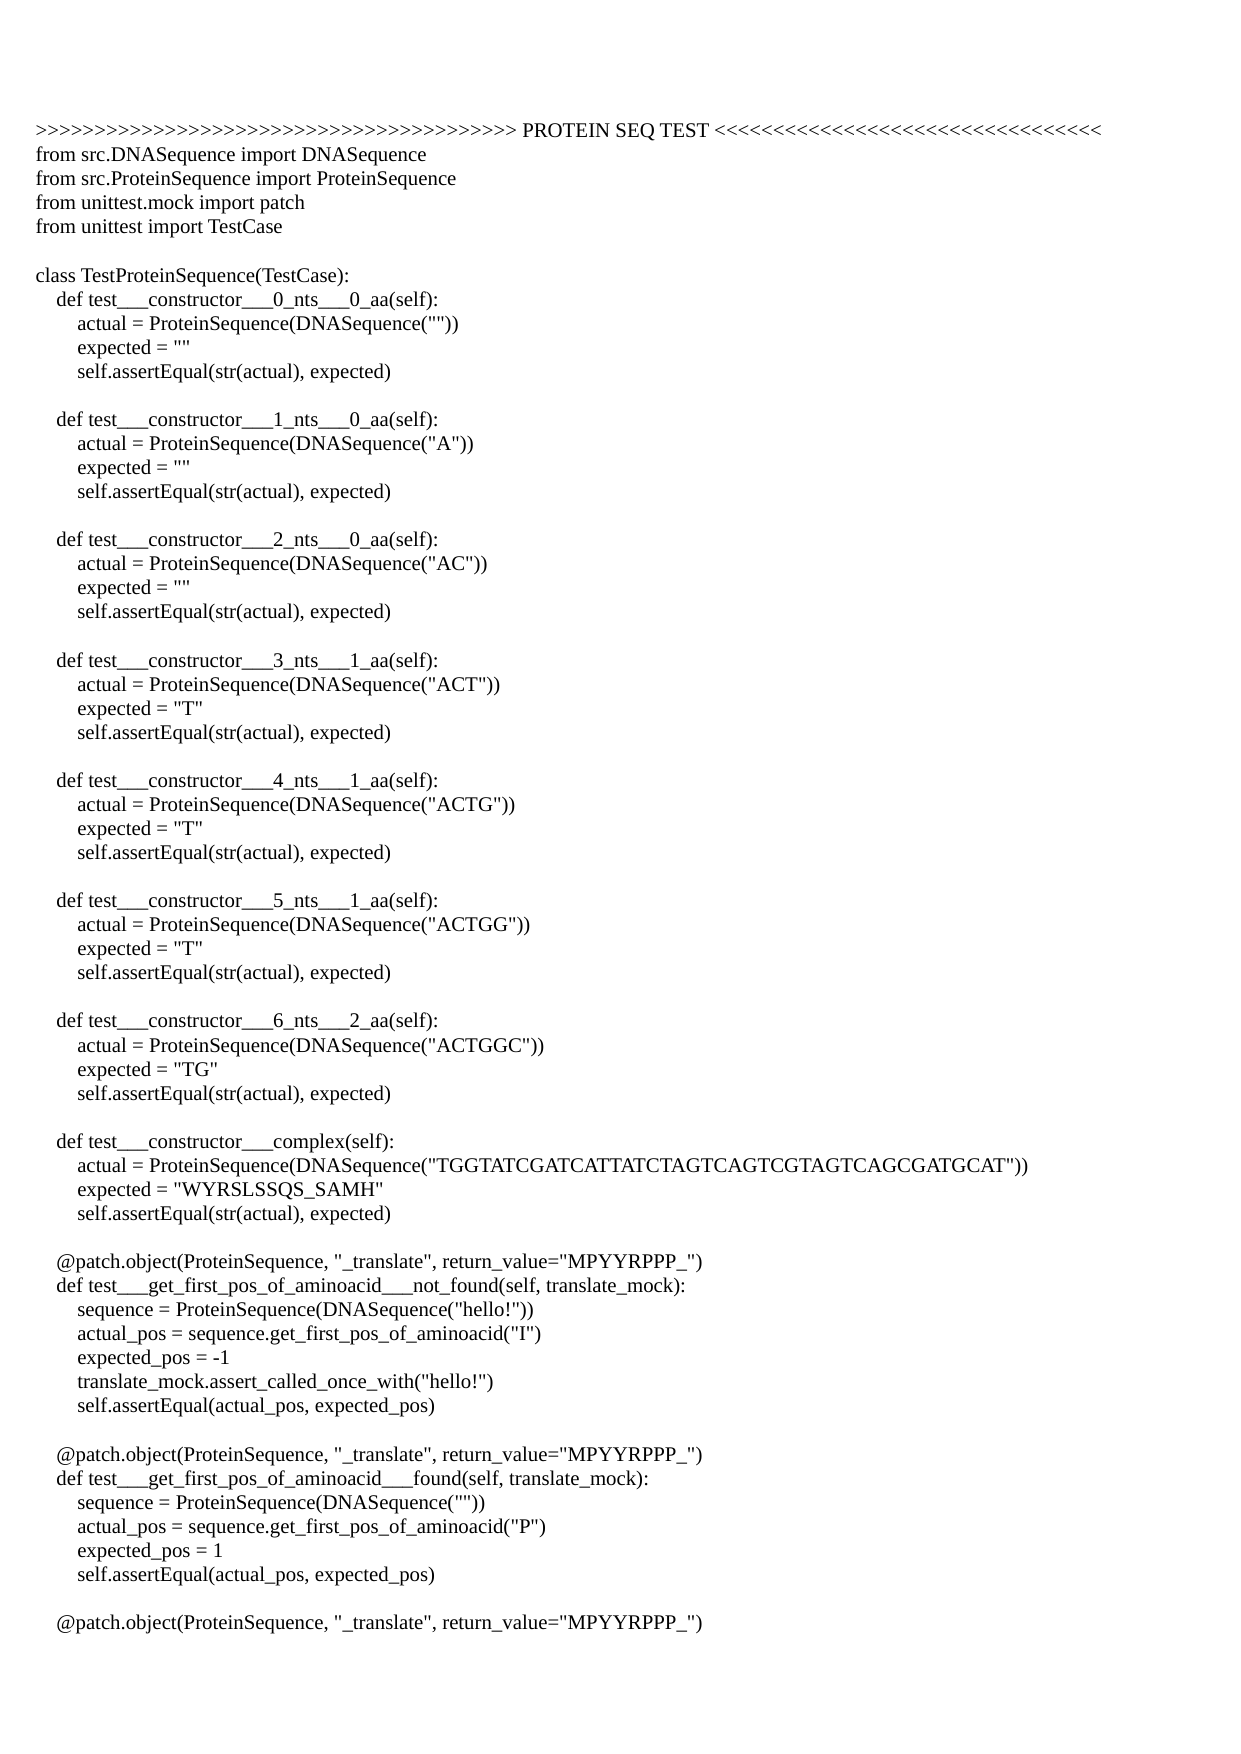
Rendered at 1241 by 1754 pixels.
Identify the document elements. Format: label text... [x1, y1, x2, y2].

text actual = ProteinSequence(DNASequence("A")) [35, 431, 1199, 455]
text self.assertEqual(str(actual), expected) [35, 359, 1199, 383]
text def test___constructor___3_nts___1_aa(self): [35, 647, 1199, 672]
text actual = ProteinSequence(DNASequence("AC")) [35, 551, 1199, 575]
text expected = "" [35, 575, 1199, 599]
text def test___constructor___4_nts___1_aa(self): [35, 768, 1199, 792]
text expected = "T" [35, 816, 1199, 840]
text expected = "" [35, 455, 1199, 479]
text expected = "TG" [35, 1057, 1199, 1081]
text actual = ProteinSequence(DNASequence("TGGTATCGATCATTATCTAGTCAGTCGTAGTCAGCGATGCAT")) [35, 1153, 1199, 1177]
text actual = ProteinSequence(DNASequence("ACTG")) [35, 792, 1199, 816]
text actual = ProteinSequence(DNASequence("ACTGGC")) [35, 1032, 1199, 1057]
text self.assertEqual(actual_pos, expected_pos) [35, 1562, 1199, 1586]
text @patch.object(ProteinSequence, "_translate", return_value="MPYYRPPP_") [35, 1442, 1199, 1466]
text from unittest import TestCase [35, 214, 1199, 238]
text self.assertEqual(str(actual), expected) [35, 840, 1199, 864]
text expected_pos = -1 [35, 1345, 1199, 1369]
text class TestProteinSequence(TestCase): [35, 262, 1199, 287]
text actual_pos = sequence.get_first_pos_of_aminoacid("P") [35, 1514, 1199, 1538]
text expected = "T" [35, 696, 1199, 720]
text expected = "" [35, 335, 1199, 359]
text def test___constructor___complex(self): [35, 1129, 1199, 1153]
text self.assertEqual(str(actual), expected) [35, 1201, 1199, 1225]
text def test___constructor___0_nts___0_aa(self): [35, 287, 1199, 311]
text from src.ProteinSequence import ProteinSequence [35, 166, 1199, 190]
text sequence = ProteinSequence(DNASequence("hello!")) [35, 1297, 1199, 1321]
text actual = ProteinSequence(DNASequence("ACT")) [35, 672, 1199, 696]
text def test___constructor___5_nts___1_aa(self): [35, 888, 1199, 912]
text def test___constructor___2_nts___0_aa(self): [35, 527, 1199, 551]
text self.assertEqual(actual_pos, expected_pos) [35, 1393, 1199, 1417]
text expected = "WYRSLSSQS_SAMH" [35, 1177, 1199, 1201]
text def test___constructor___6_nts___2_aa(self): [35, 1008, 1199, 1032]
text sequence = ProteinSequence(DNASequence("")) [35, 1490, 1199, 1514]
text actual = ProteinSequence(DNASequence("")) [35, 311, 1199, 335]
text def test___get_first_pos_of_aminoacid___found(self, translate_mock): [35, 1466, 1199, 1490]
text expected = "T" [35, 936, 1199, 960]
text from src.DNASequence import DNASequence [35, 142, 1199, 166]
text @patch.object(ProteinSequence, "_translate", return_value="MPYYRPPP_") [35, 1249, 1199, 1273]
text self.assertEqual(str(actual), expected) [35, 960, 1199, 984]
text actual = ProteinSequence(DNASequence("ACTGG")) [35, 912, 1199, 936]
text @patch.object(ProteinSequence, "_translate", return_value="MPYYRPPP_") [35, 1610, 1199, 1634]
text translate_mock.assert_called_once_with("hello!") [35, 1369, 1199, 1393]
text self.assertEqual(str(actual), expected) [35, 720, 1199, 744]
text self.assertEqual(str(actual), expected) [35, 1081, 1199, 1105]
text actual_pos = sequence.get_first_pos_of_aminoacid("I") [35, 1321, 1199, 1345]
text expected_pos = 1 [35, 1538, 1199, 1562]
text def test___get_first_pos_of_aminoacid___not_found(self, translate_mock): [35, 1273, 1199, 1297]
text self.assertEqual(str(actual), expected) [35, 599, 1199, 623]
text self.assertEqual(str(actual), expected) [35, 479, 1199, 503]
text def test___constructor___1_nts___0_aa(self): [35, 407, 1199, 431]
text from unittest.mock import patch [35, 190, 1199, 214]
text >>>>>>>>>>>>>>>>>>>>>>>>>>>>>>>>>>>>>>>>> PROTEIN SEQ TEST <<<<<<<<<<<<<<<<<<<<<<<<<<<<<<<<< [35, 118, 1199, 142]
